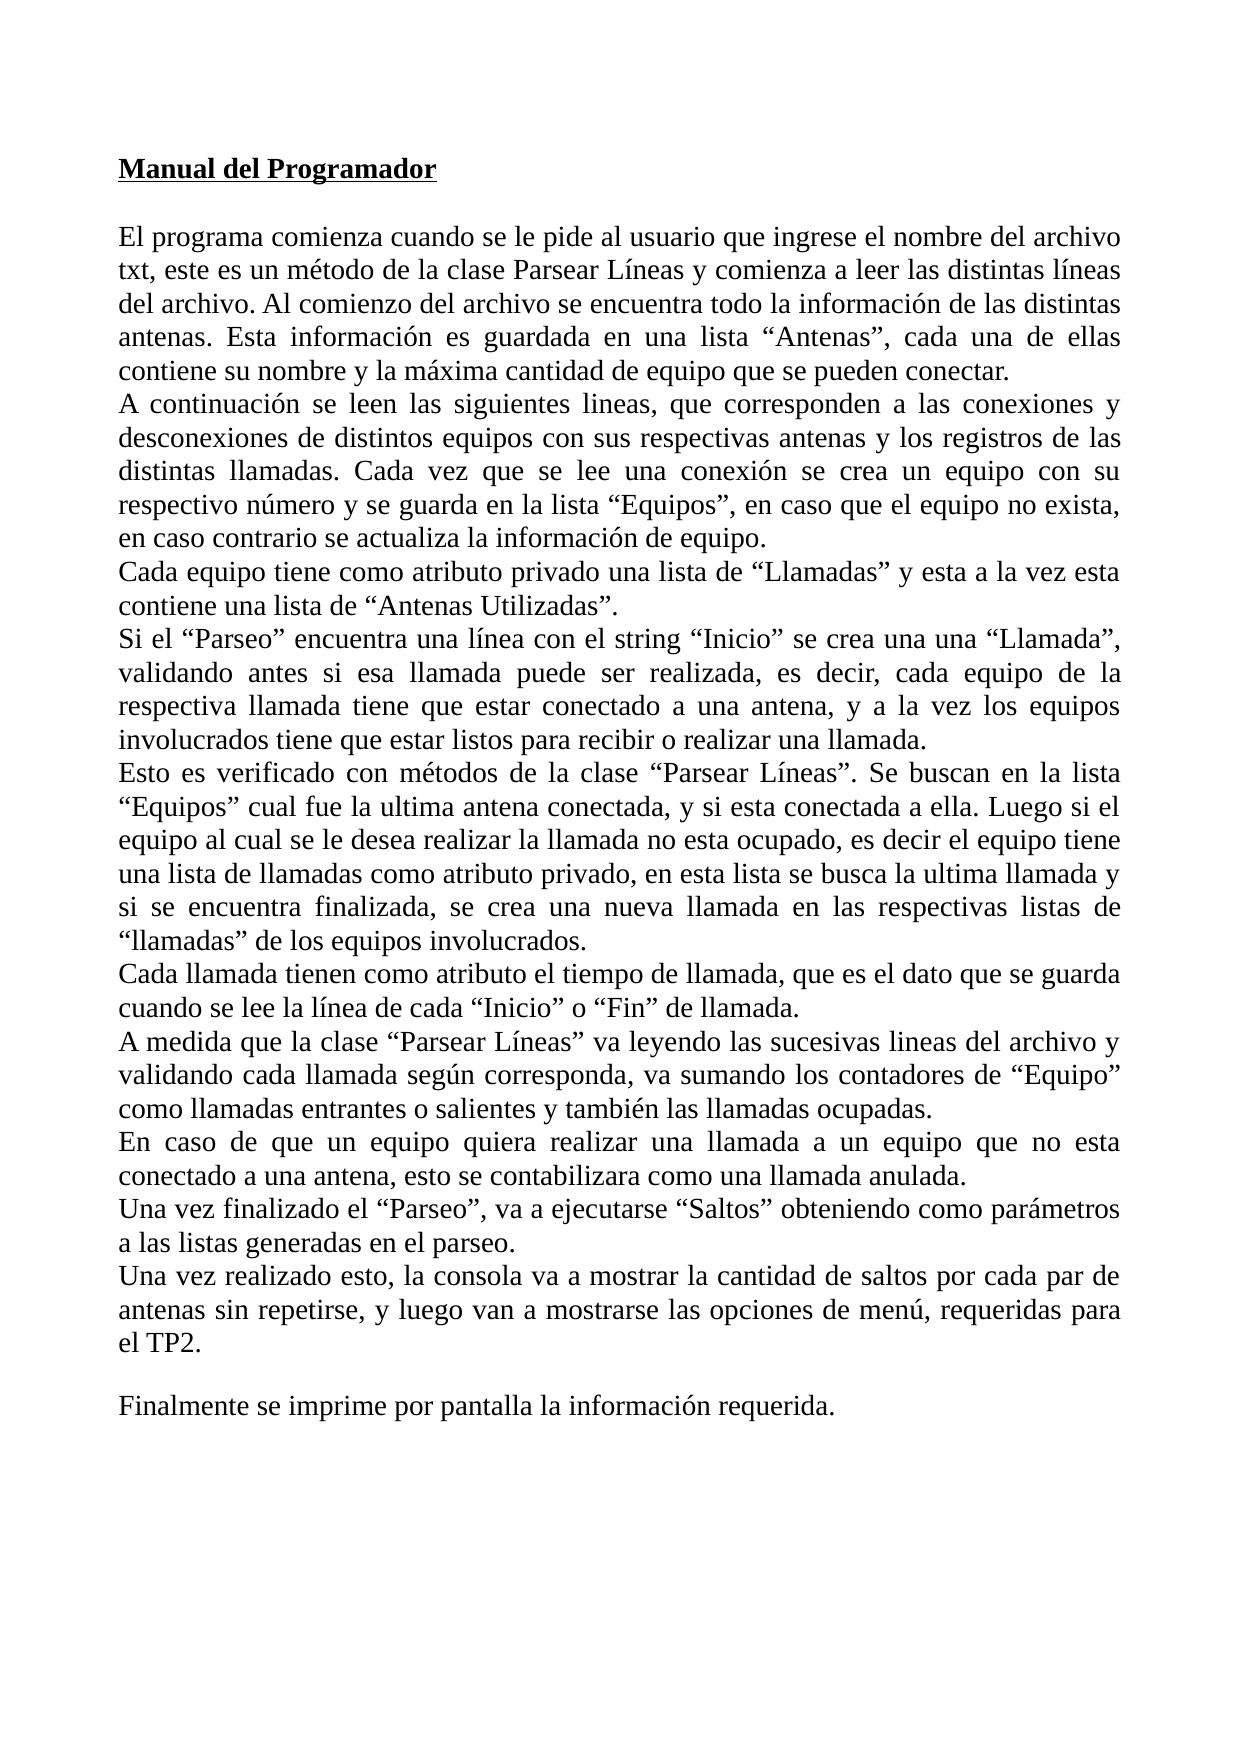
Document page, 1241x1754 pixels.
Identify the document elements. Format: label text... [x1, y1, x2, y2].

text El programa comienza cuando se le pide al usuario que ingrese el nombre del archivo txt, este es un método de la clase Parsear Líneas y comienza a leer las distintas líneas del archivo. Al comienzo del archivo se encuentra todo la información de las distintas antenas. Esta información es guardada en una lista “Antenas”, cada una de ellas contiene su nombre y la máxima cantidad de equipo que se pueden conectar. [118, 219, 1122, 386]
text Manual del Programador [118, 152, 1122, 185]
text En caso de que un equipo quiera realizar una llamada a un equipo que no esta conectado a una antena, esto se contabilizara como una llamada anulada. [118, 1124, 1122, 1191]
text A medida que la clase “Parsear Líneas” va leyendo las sucesivas lineas del archivo y validando cada llamada según corresponda, va sumando los contadores de “Equipo” como llamadas entrantes o salientes y también las llamadas ocupadas. [118, 1024, 1122, 1124]
text A continuación se leen las siguientes lineas, que corresponden a las conexiones y desconexiones de distintos equipos con sus respectivas antenas y los registros de las distintas llamadas. Cada vez que se lee una conexión se crea un equipo con su respectivo número y se guarda en la lista “Equipos”, en caso que el equipo no exista, en caso contrario se actualiza la información de equipo. [118, 386, 1122, 554]
text Si el “Parseo” encuentra una línea con el string “Inicio” se crea una una “Llamada”, validando antes si esa llamada puede ser realizada, es decir, cada equipo de la respectiva llamada tiene que estar conectado a una antena, y a la vez los equipos involucrados tiene que estar listos para recibir o realizar una llamada. [118, 621, 1122, 755]
text Cada equipo tiene como atributo privado una lista de “Llamadas” y esta a la vez esta contiene una lista de “Antenas Utilizadas”. [118, 554, 1122, 621]
text Esto es verificado con métodos de la clase “Parsear Líneas”. Se buscan en la lista “Equipos” cual fue la ultima antena conectada, y si esta conectada a ella. Luego si el equipo al cual se le desea realizar la llamada no esta ocupado, es decir el equipo tiene una lista de llamadas como atributo privado, en esta lista se busca la ultima llamada y si se encuentra finalizada, se crea una nueva llamada en las respectivas listas de “llamadas” de los equipos involucrados. [118, 755, 1122, 957]
text Una vez realizado esto, la consola va a mostrar la cantidad de saltos por cada par de antenas sin repetirse, y luego van a mostrarse las opciones de menú, requeridas para el TP2. [118, 1258, 1122, 1359]
text Cada llamada tienen como atributo el tiempo de llamada, que es el dato que se guarda cuando se lee la línea de cada “Inicio” o “Fin” de llamada. [118, 957, 1122, 1024]
text Finalmente se imprime por pantalla la información requerida. [118, 1388, 1122, 1421]
text Una vez finalizado el “Parseo”, va a ejecutarse “Saltos” obteniendo como parámetros a las listas generadas en el parseo. [118, 1191, 1122, 1258]
